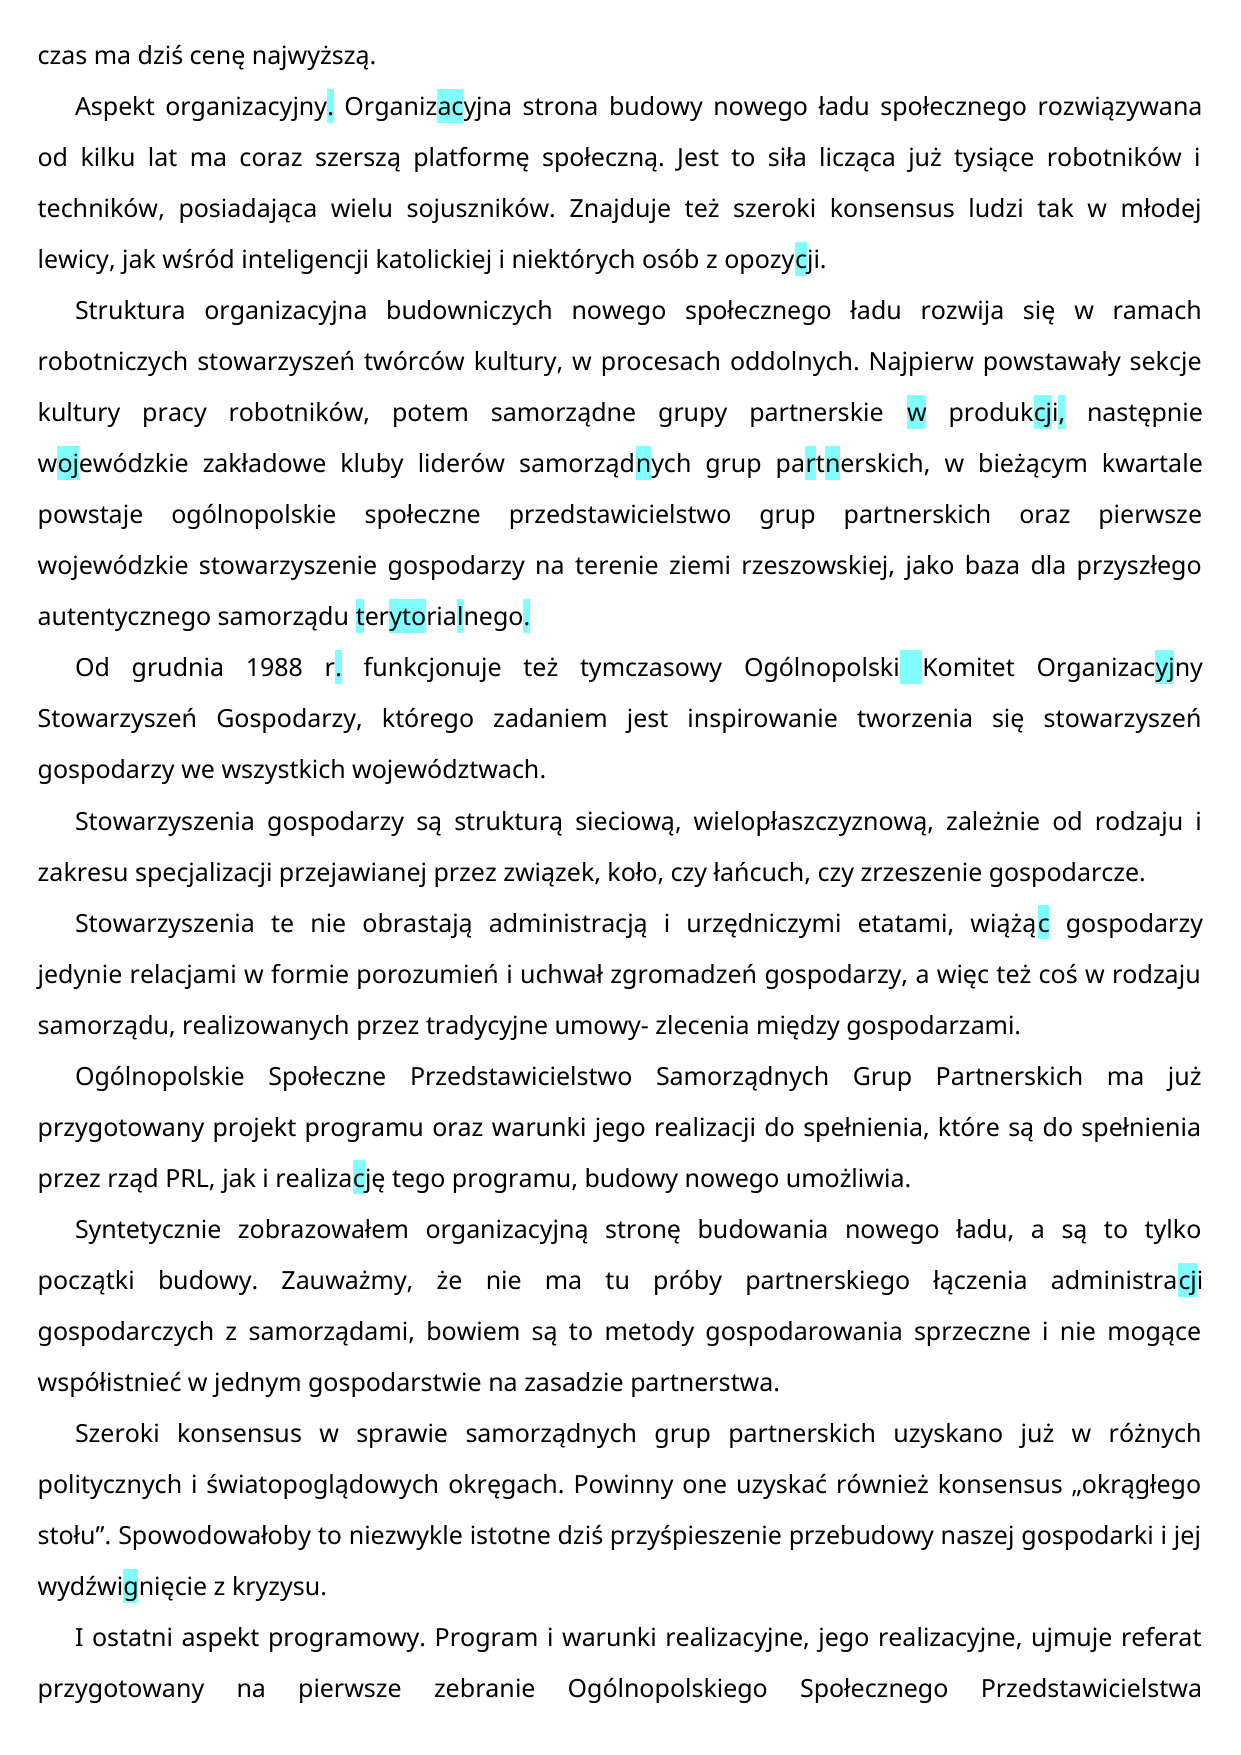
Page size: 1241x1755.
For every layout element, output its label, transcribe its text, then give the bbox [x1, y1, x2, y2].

text Szeroki konsensus w sprawie samorządnych grup partnerskich uzyskano już w różnych politycznych i światopoglądowych okręgach. Powinny one uzyskać również konsensus „okrągłego stołu”. Spowodowałoby to niezwykle istotne dziś przyśpieszenie przebudowy naszej gospodarki i jej wydźwignięcie z kryzysu. [37, 1416, 1203, 1603]
text czas ma dziś cenę najwyższą. [37, 37, 1203, 72]
text Ogólnopolskie Społeczne Przedstawicielstwo Samorządnych Grup Partnerskich ma już przygotowany projekt programu oraz warunki jego realizacji do spełnienia, które są do spełnienia przez rząd PRL, jak i realizację tego programu, budowy nowego umożliwia. [37, 1058, 1203, 1194]
text Syntetycznie zobrazowałem organizacyjną stronę budowania nowego ładu, a są to tylko początki budowy. Zauważmy, że nie ma tu próby partnerskiego łączenia administracji gospodarczych z samorządami, bowiem są to metody gospodarowania sprzeczne i nie mogące współistnieć w jednym gospodarstwie na zasadzie partnerstwa. [37, 1211, 1203, 1399]
text Stowarzyszenia gospodarzy są strukturą sieciową, wielopłaszczyznową, zależnie od rodzaju i zakresu specjalizacji przejawianej przez związek, koło, czy łańcuch, czy zrzeszenie gospodarcze. [37, 803, 1203, 888]
text I ostatni aspekt programowy. Program i warunki realizacyjne, jego realizacyjne, ujmuje referat przygotowany na pierwsze zebranie Ogólnopolskiego Społecznego Przedstawicielstwa [37, 1620, 1203, 1705]
text Struktura organizacyjna budowniczych nowego społecznego ładu rozwija się w ramach robotniczych stowarzyszeń twórców kultury, w procesach oddolnych. Najpierw powstawały sekcje kultury pracy robotników, potem samorządne grupy partnerskie w produkcji, następnie wojewódzkie zakładowe kluby liderów samorządnych grup partnerskich, w bieżącym kwartale powstaje ogólnopolskie społeczne przedstawicielstwo grup partnerskich oraz pierwsze wojewódzkie stowarzyszenie gospodarzy na terenie ziemi rzeszowskiej, jako baza dla przyszłego autentycznego samorządu terytorialnego. [37, 293, 1203, 633]
text Aspekt organizacyjny. Organizacyjna strona budowy nowego ładu społecznego rozwiązywana od kilku lat ma coraz szerszą platformę społeczną. Jest to siła licząca już tysiące robotników i techników, posiadająca wielu sojuszników. Znajduje też szeroki konsensus ludzi tak w młodej lewicy, jak wśród inteligencji katolickiej i niektórych osób z opozycji. [37, 88, 1203, 276]
text Od grudnia 1988 r. funkcjonuje też tymczasowy Ogólnopolski Komitet Organizacyjny Stowarzyszeń Gospodarzy, którego zadaniem jest inspirowanie tworzenia się stowarzyszeń gospodarzy we wszystkich województwach. [37, 650, 1203, 786]
text Stowarzyszenia te nie obrastają administracją i urzędniczymi etatami, wiążąc gospodarzy jedynie relacjami w formie porozumień i uchwał zgromadzeń gospodarzy, a więc też coś w rodzaju samorządu, realizowanych przez tradycyjne umowy- zlecenia między gospodarzami. [37, 905, 1203, 1041]
